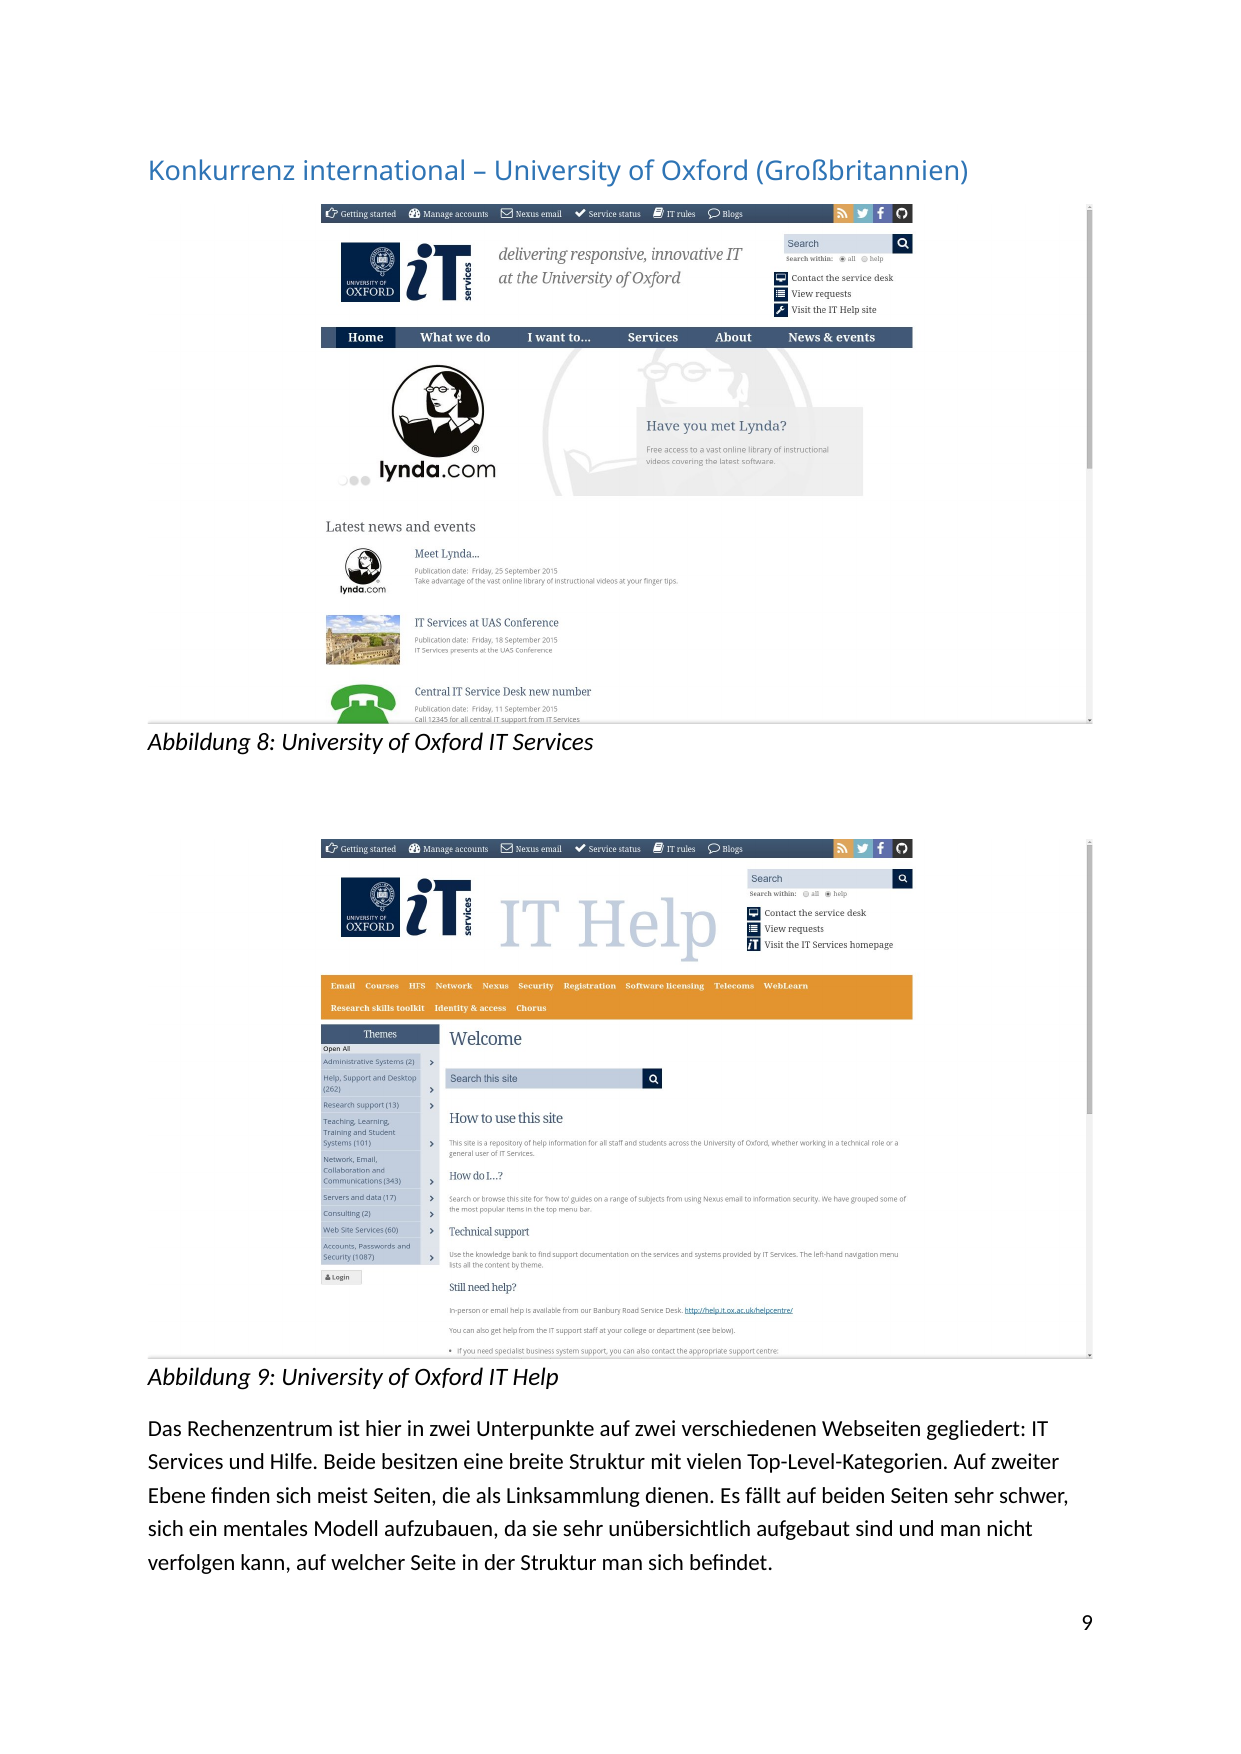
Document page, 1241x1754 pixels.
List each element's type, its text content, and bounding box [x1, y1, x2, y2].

text Abbildung 8: University of Oxford IT Services [148, 724, 1093, 757]
picture [147, 839, 1093, 1359]
picture [147, 204, 1093, 724]
text Abbildung 9: University of Oxford IT Help [148, 1359, 1093, 1392]
subtitle Konkurrenz international – University of Oxford (Großbritannien) [148, 152, 1093, 189]
text Das Rechenzentrum ist hier in zwei Unterpunkte auf zwei verschiedenen Webseiten gegliedert: IT Services und Hilfe. Beide besitzen eine breite Struktur mit vielen Top-Level-Kategorien. Auf zweiter Ebene finden sich meist Seiten, die als Linksammlung dienen. Es fällt auf beiden Seiten sehr schwer, sich ein mentales Modell aufzubauen, da sie sehr unübersichtlich aufgebaut sind und man nicht verfolgen kann, auf welcher Seite in der Struktur man sich befindet. [148, 1392, 1093, 1576]
